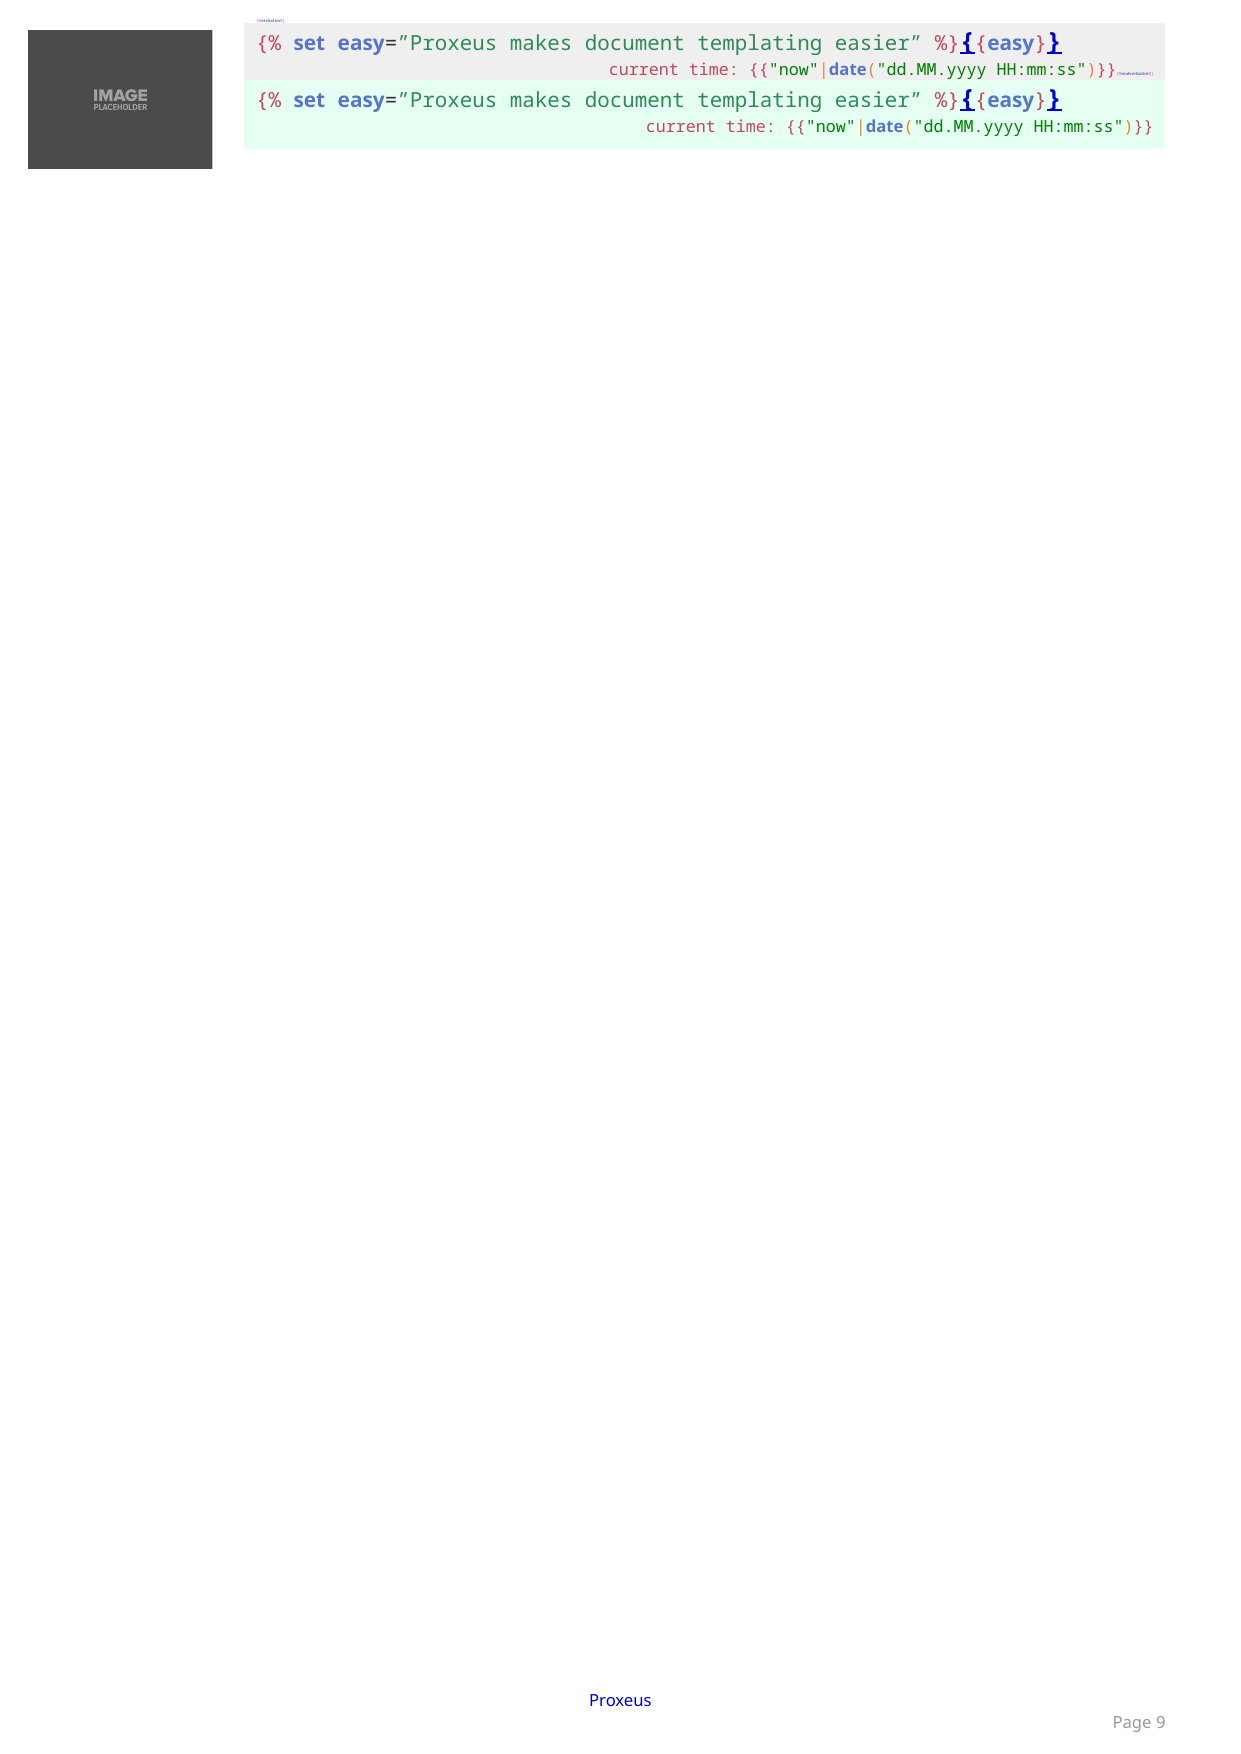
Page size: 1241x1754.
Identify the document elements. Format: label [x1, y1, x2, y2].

picture [28, 30, 213, 169]
